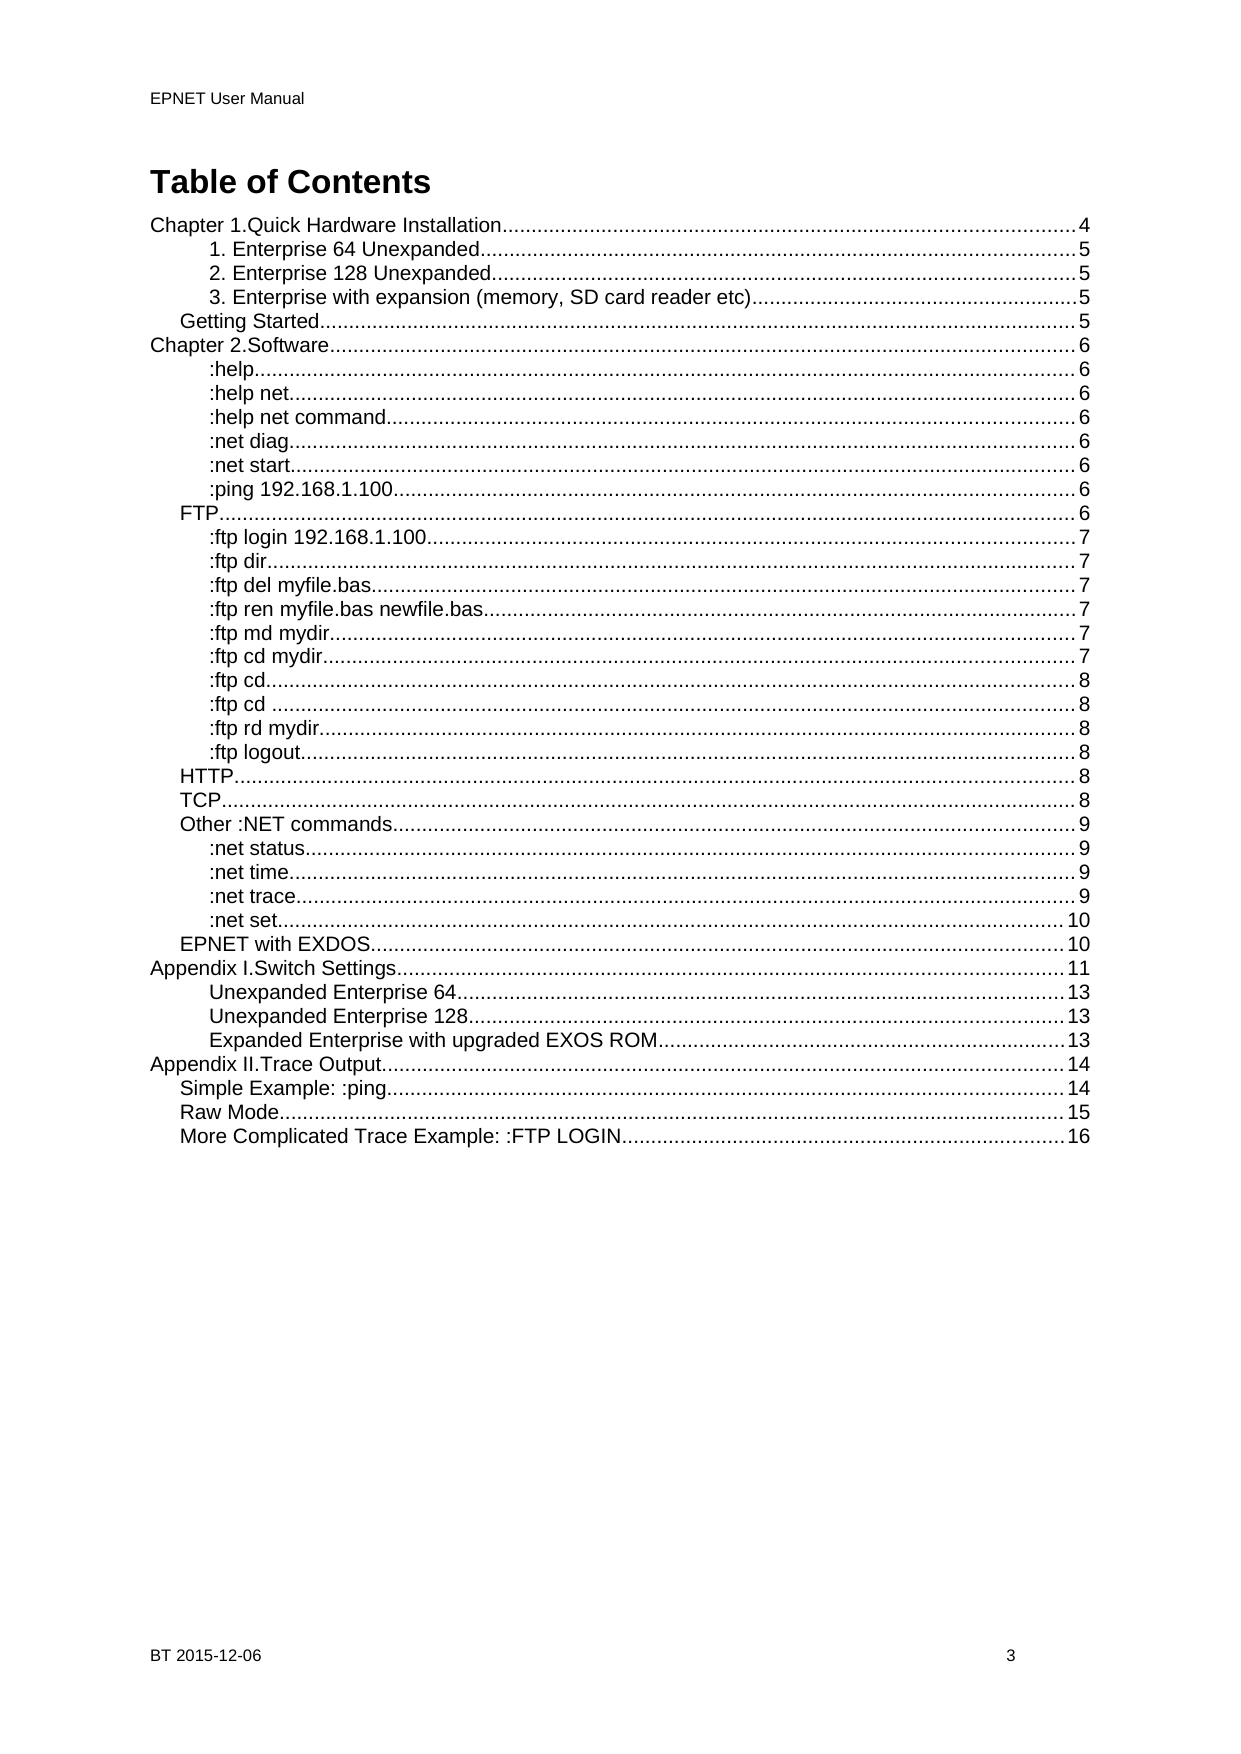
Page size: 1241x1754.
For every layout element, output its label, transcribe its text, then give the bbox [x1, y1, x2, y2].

text Simple Example: :ping 14 [179, 1076, 1090, 1099]
text Getting Started 5 [179, 309, 1090, 333]
text :help 6 [209, 357, 1090, 381]
text Raw Mode 15 [179, 1099, 1090, 1123]
text More Complicated Trace Example: :FTP LOGIN 16 [179, 1123, 1090, 1147]
text :net status 9 [209, 836, 1090, 860]
text Expanded Enterprise with upgraded EXOS ROM 13 [209, 1028, 1090, 1052]
text TCP 8 [179, 788, 1090, 812]
text :ftp login 192.168.1.100 7 [209, 524, 1090, 548]
text :net set 10 [209, 908, 1090, 932]
text Unexpanded Enterprise 64 13 [209, 980, 1090, 1004]
text Appendix I.Switch Settings 11 [150, 956, 1090, 980]
subtitle Table of Contents [150, 162, 1090, 201]
text :ftp del myfile.bas 7 [209, 572, 1090, 596]
text Chapter 2.Software 6 [150, 333, 1090, 357]
text :net time 9 [209, 860, 1090, 884]
text :ftp ren myfile.bas newfile.bas 7 [209, 596, 1090, 620]
text Other :NET commands 9 [179, 812, 1090, 836]
text EPNET with EXDOS 10 [179, 932, 1090, 956]
text 3. Enterprise with expansion (memory, SD card reader etc) 5 [209, 285, 1090, 309]
text Chapter 1.Quick Hardware Installation 4 [150, 213, 1090, 237]
text :help net command 6 [209, 405, 1090, 429]
text :net trace 9 [209, 884, 1090, 908]
text :ftp logout 8 [209, 740, 1090, 764]
text :ping 192.168.1.100 6 [209, 477, 1090, 501]
text :net diag 6 [209, 429, 1090, 453]
text Appendix II.Trace Output 14 [150, 1052, 1090, 1076]
text :ftp cd mydir 7 [209, 644, 1090, 668]
text :ftp dir 7 [209, 548, 1090, 572]
text :net start 6 [209, 453, 1090, 477]
text :ftp cd .. 8 [209, 692, 1090, 716]
text FTP 6 [179, 501, 1090, 524]
text :ftp md mydir 7 [209, 620, 1090, 644]
text :ftp rd mydir 8 [209, 716, 1090, 740]
text Unexpanded Enterprise 128 13 [209, 1004, 1090, 1028]
text 2. Enterprise 128 Unexpanded 5 [209, 261, 1090, 285]
text :help net 6 [209, 381, 1090, 405]
text :ftp cd 8 [209, 668, 1090, 692]
text HTTP 8 [179, 764, 1090, 788]
text 1. Enterprise 64 Unexpanded 5 [209, 237, 1090, 261]
